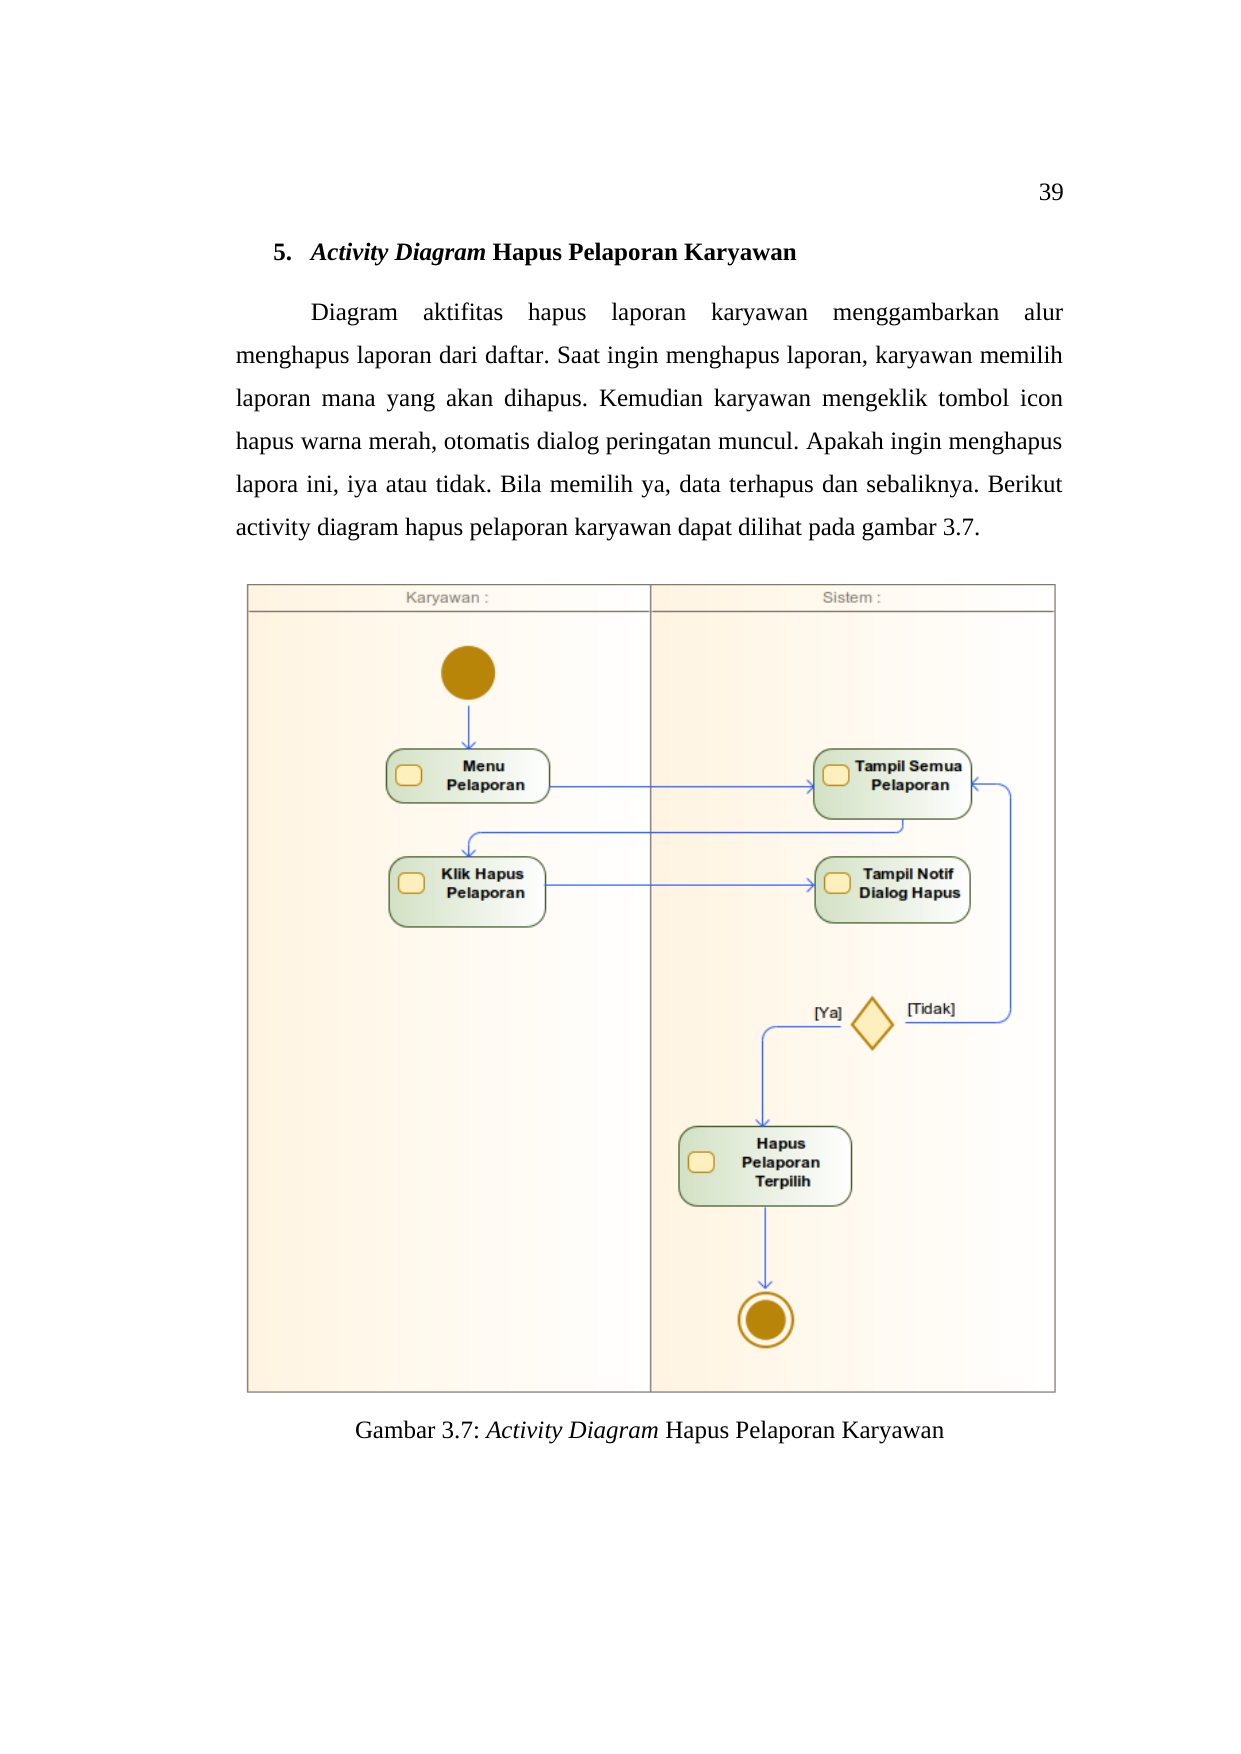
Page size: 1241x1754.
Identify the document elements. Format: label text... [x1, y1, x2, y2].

text Gambar 3.7: Activity Diagram Hapus Pelaporan Karyawan [236, 1401, 1063, 1444]
list Activity Diagram Hapus Pelaporan Karyawan [273, 237, 1063, 266]
text Diagram aktifitas hapus laporan karyawan menggambarkan alur menghapus laporan dari daftar. Saat ingin menghapus laporan, karyawan memilih laporan mana yang akan dihapus. Kemudian karyawan mengeklik tombol icon hapus warna merah, otomatis dialog peringatan muncul. Apakah ingin menghapus lapora ini, iya atau tidak. Bila memilih ya, data terhapus dan sebaliknya. Berikut activity diagram hapus pelaporan karyawan dapat dilihat pada gambar 3.7. [236, 297, 1063, 541]
picture [235, 584, 1064, 1401]
